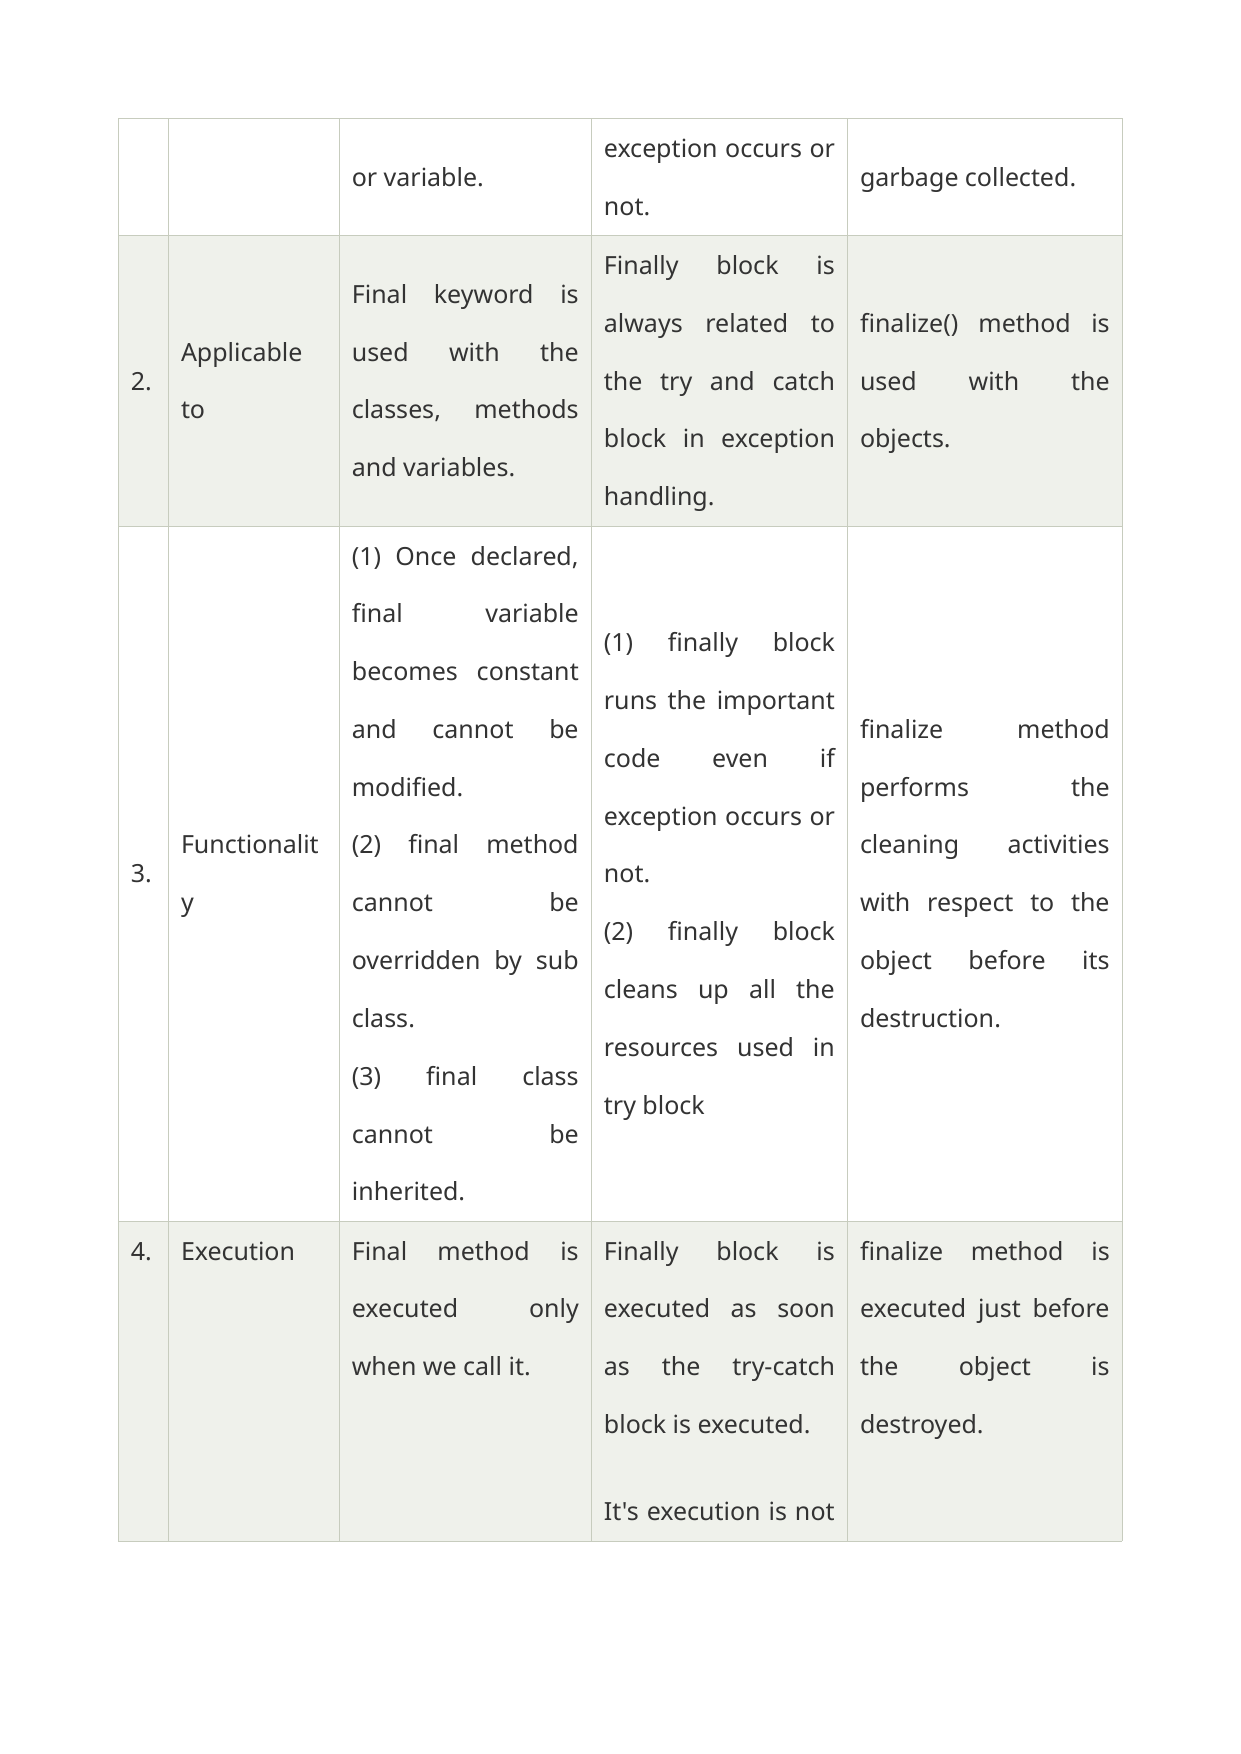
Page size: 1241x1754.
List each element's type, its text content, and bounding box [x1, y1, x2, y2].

table_cell [169, 119, 339, 235]
table_cell Final method is executed only when we call it. [340, 1222, 591, 1541]
table_cell Execution [169, 1222, 339, 1541]
table_cell finalize() method is used with the objects. [848, 236, 1122, 526]
table_cell Final keyword is used with the classes, methods and variables. [340, 236, 591, 526]
table_cell Finally block is executed as soon as the try-catch block is executed. It's execution is not [592, 1222, 847, 1541]
table_cell garbage collected. [848, 119, 1122, 235]
table_cell exception occurs or not. [592, 119, 847, 235]
table_cell or variable. [340, 119, 591, 235]
table_cell 2. [119, 236, 168, 526]
table_cell Finally block is always related to the try and catch block in exception handling. [592, 236, 847, 526]
table_cell Functionality [169, 527, 339, 1221]
table_cell (1) finally block runs the important code even if exception occurs or not. (2) finally block cleans up all the resources used in try block [592, 527, 847, 1221]
table_cell 4. [119, 1222, 168, 1541]
table_cell 3. [119, 527, 168, 1221]
table_cell finalize method performs the cleaning activities with respect to the object before its destruction. [848, 527, 1122, 1221]
table_cell finalize method is executed just before the object is destroyed. [848, 1222, 1122, 1541]
table_cell Applicable to [169, 236, 339, 526]
table_cell (1) Once declared, final variable becomes constant and cannot be modified. (2) final method cannot be overridden by sub class. (3) final class cannot be inherited. [340, 527, 591, 1221]
table_cell [119, 119, 168, 235]
